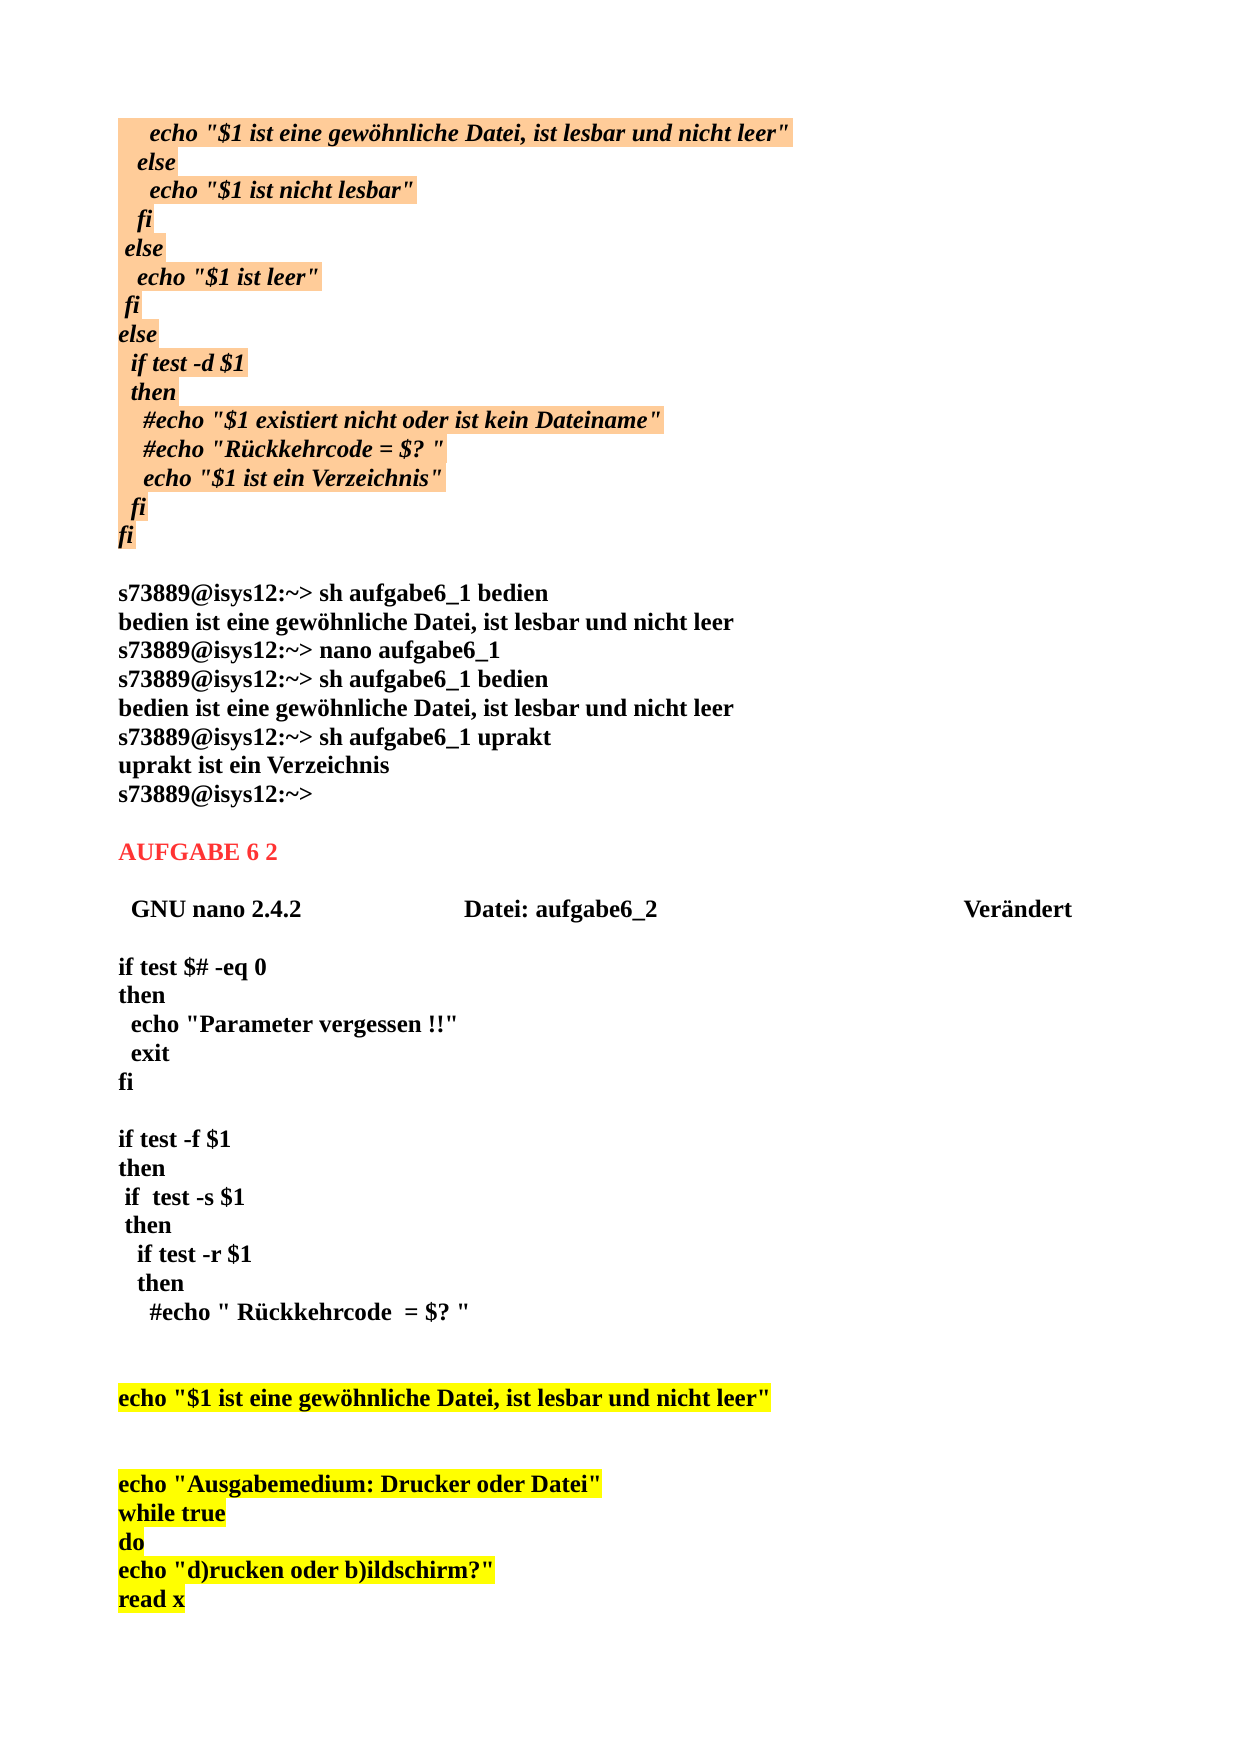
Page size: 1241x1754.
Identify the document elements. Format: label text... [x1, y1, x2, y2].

text do [118, 1527, 1122, 1556]
text else [118, 233, 1122, 262]
text while true [118, 1498, 1122, 1527]
text else [118, 147, 1122, 176]
text s73889@isys12:~> sh aufgabe6_1 bedien [118, 664, 1122, 693]
text then [118, 981, 1122, 1009]
text if test -d $1 [118, 348, 1122, 377]
text fi [118, 204, 1122, 233]
text #echo "$1 existiert nicht oder ist kein Dateiname" [118, 406, 1122, 434]
text s73889@isys12:~> sh aufgabe6_1 uprakt [118, 722, 1122, 751]
text uprakt ist ein Verzeichnis [118, 751, 1122, 779]
text AUFGABE 6 2 [118, 837, 1122, 866]
text if test -f $1 [118, 1124, 1122, 1153]
text if test $# -eq 0 [118, 952, 1122, 981]
text read x [118, 1584, 1122, 1613]
text echo "Parameter vergessen !!" [118, 1009, 1122, 1038]
text echo "$1 ist nicht lesbar" [118, 176, 1122, 204]
text bedien ist eine gewöhnliche Datei, ist lesbar und nicht leer [118, 693, 1122, 722]
text echo "$1 ist eine gewöhnliche Datei, ist lesbar und nicht leer" [118, 118, 1122, 147]
text fi [118, 1067, 1122, 1096]
text then [118, 1211, 1122, 1239]
text if test -s $1 [118, 1182, 1122, 1211]
text s73889@isys12:~> sh aufgabe6_1 bedien [118, 578, 1122, 607]
text s73889@isys12:~> [118, 779, 1122, 808]
text then [118, 1268, 1122, 1297]
text echo "$1 ist ein Verzeichnis" [118, 463, 1122, 492]
text echo "d)rucken oder b)ildschirm?" [118, 1556, 1122, 1584]
text GNU nano 2.4.2 Datei: aufgabe6_2 Verändert [118, 894, 1122, 923]
text echo "$1 ist leer" [118, 262, 1122, 291]
text else [118, 319, 1122, 348]
text s73889@isys12:~> nano aufgabe6_1 [118, 636, 1122, 664]
text exit [118, 1038, 1122, 1067]
text echo "Ausgabemedium: Drucker oder Datei" [118, 1469, 1122, 1498]
text then [118, 377, 1122, 406]
text fi [118, 492, 1122, 521]
text echo "$1 ist eine gewöhnliche Datei, ist lesbar und nicht leer" [118, 1383, 1122, 1412]
text if test -r $1 [118, 1239, 1122, 1268]
text then [118, 1153, 1122, 1182]
text fi [118, 521, 1122, 549]
text bedien ist eine gewöhnliche Datei, ist lesbar und nicht leer [118, 607, 1122, 636]
text #echo "Rückkehrcode = $? " [118, 434, 1122, 463]
text fi [118, 291, 1122, 319]
text #echo " Rückkehrcode = $? " [118, 1297, 1122, 1326]
